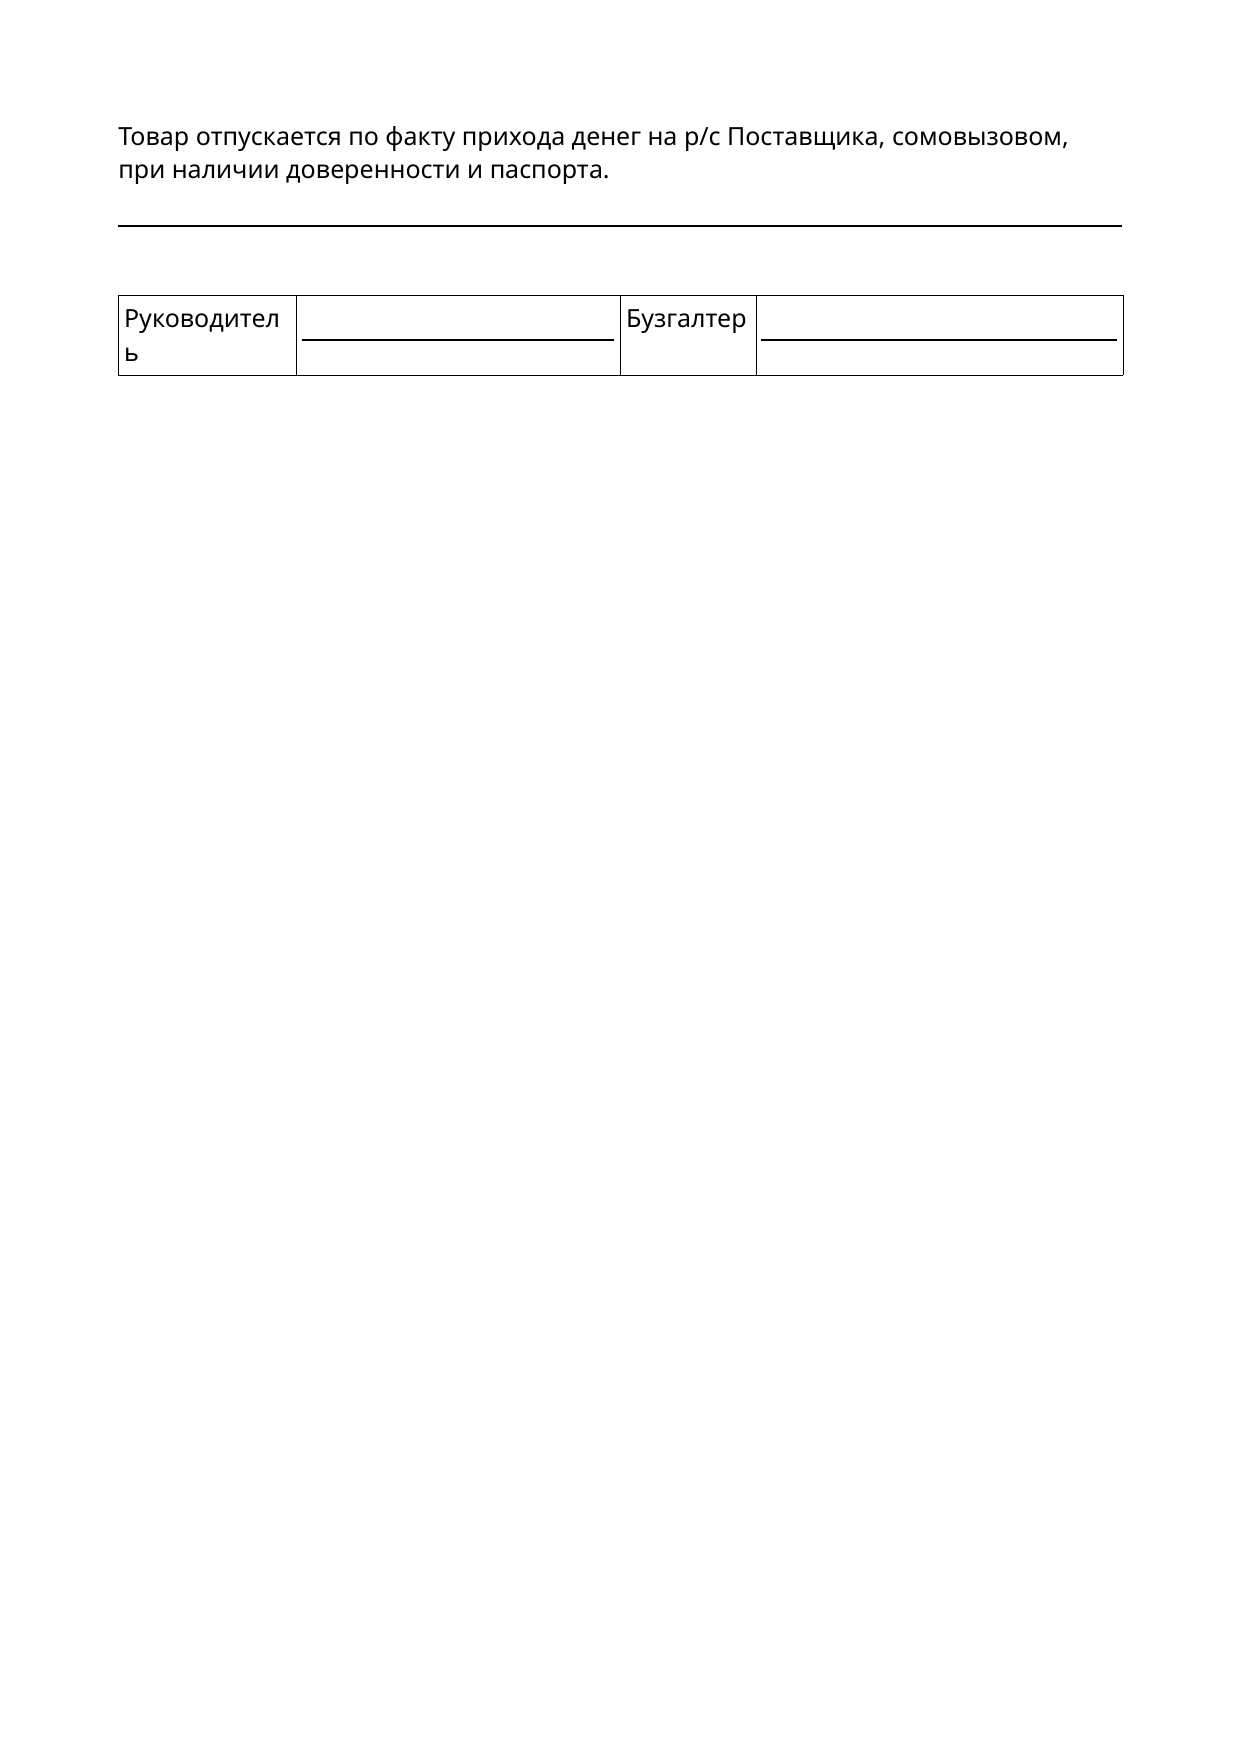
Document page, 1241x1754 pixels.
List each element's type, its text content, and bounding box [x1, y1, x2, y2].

text Товар отпускается по факту прихода денег на р/с Поставщика, сомовызовом, при наличии доверенности и паспорта. [118, 118, 1122, 186]
table_header Бузгалтер [621, 296, 756, 374]
table_header [757, 296, 1123, 374]
table_header [297, 296, 620, 374]
table_header Руководитель [119, 296, 296, 374]
